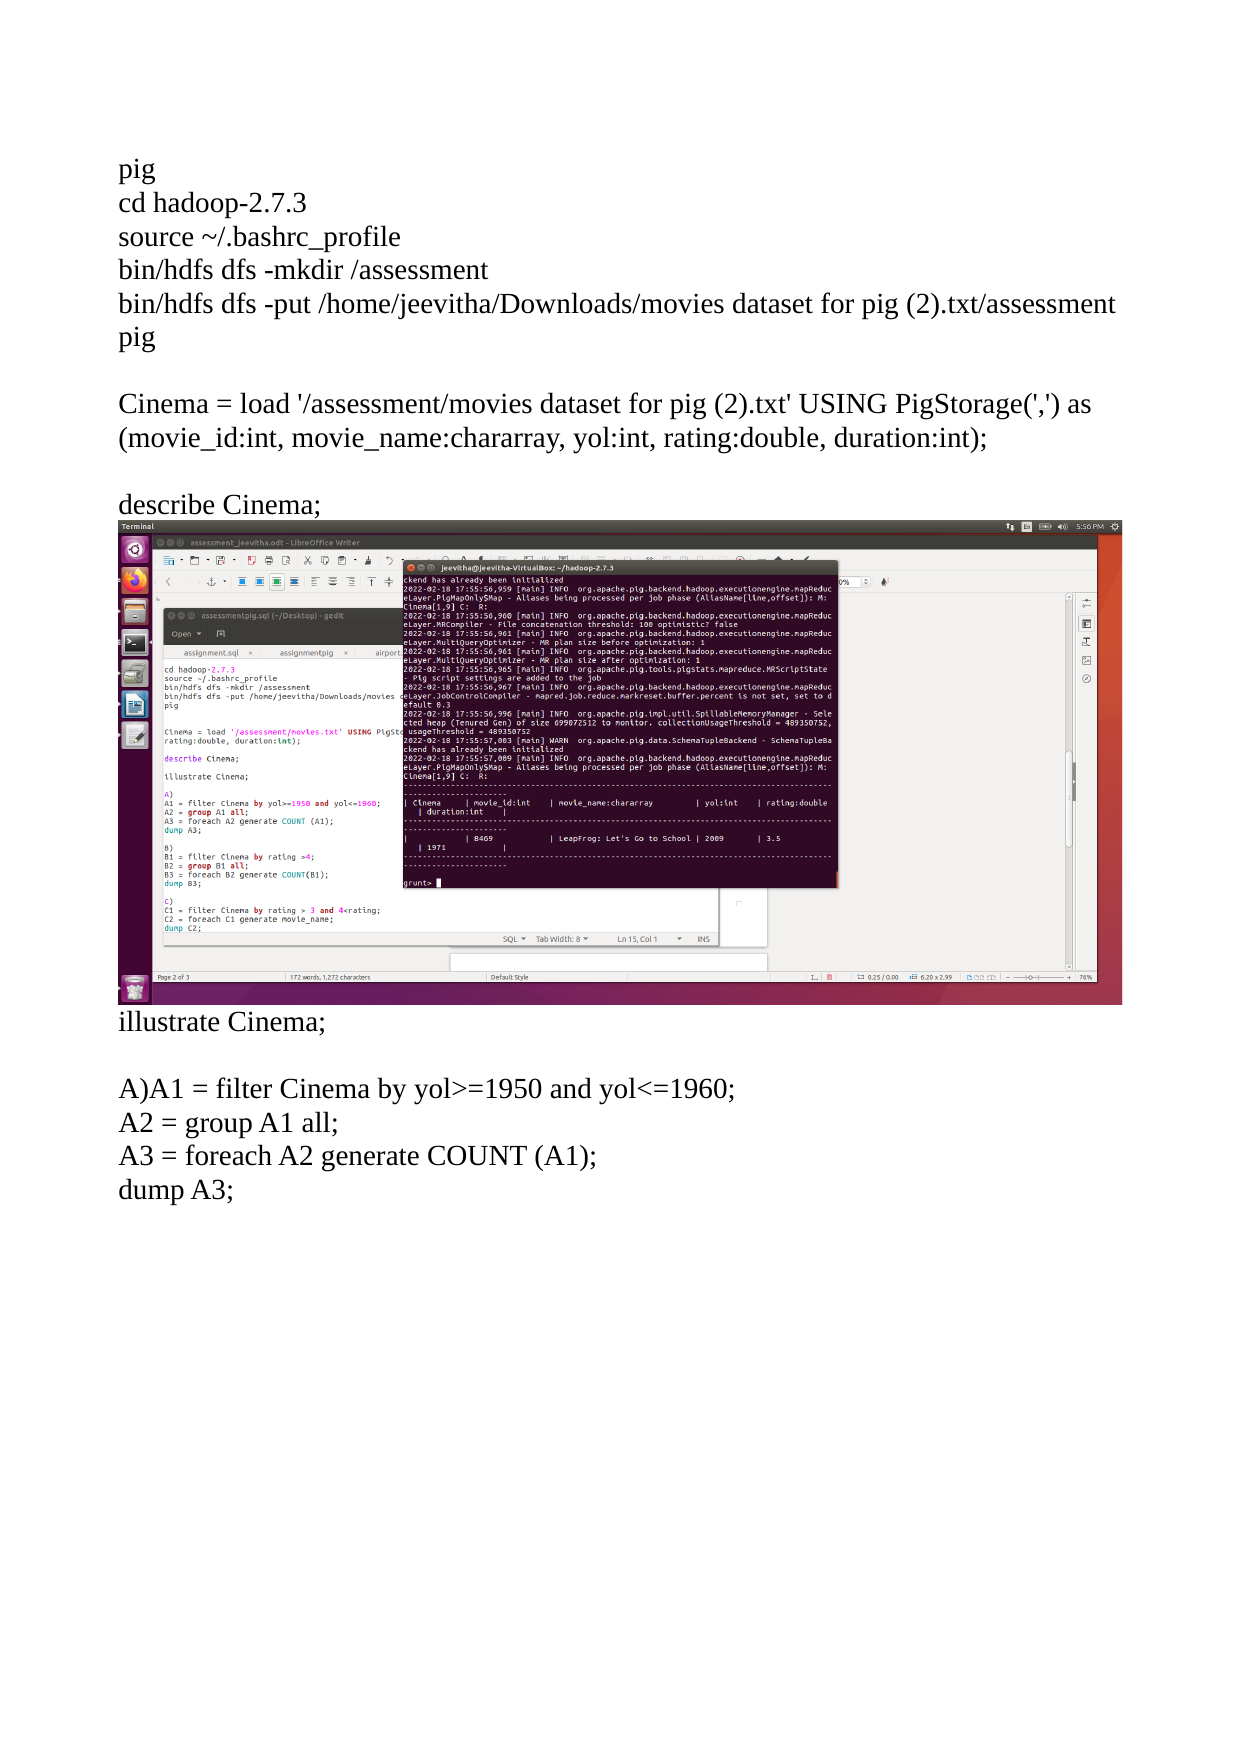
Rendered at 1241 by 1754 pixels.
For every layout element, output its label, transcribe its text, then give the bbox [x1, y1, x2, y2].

text bin/hdfs dfs -put /home/jeevitha/Downloads/movies dataset for pig (2).txt/assessment [118, 286, 1122, 319]
text A)A1 = filter Cinema by yol>=1950 and yol<=1960; [118, 1071, 1122, 1105]
text cd hadoop-2.7.3 [118, 185, 1122, 219]
text illustrate Cinema; [118, 1005, 1122, 1038]
text A2 = group A1 all; [118, 1105, 1122, 1138]
text describe Cinema; [118, 487, 1122, 520]
text source ~/.bashrc_profile [118, 219, 1122, 252]
text pig [118, 319, 1122, 353]
text A3 = foreach A2 generate COUNT (A1); [118, 1138, 1122, 1172]
text bin/hdfs dfs -mkdir /assessment [118, 252, 1122, 286]
picture [118, 520, 1123, 1005]
text dump A3; [118, 1172, 1122, 1206]
text pig [118, 152, 1122, 185]
text Cinema = load '/assessment/movies dataset for pig (2).txt' USING PigStorage(',') as (movie_id:int, movie_name:chararray, yol:int, rating:double, duration:int); [118, 386, 1122, 453]
